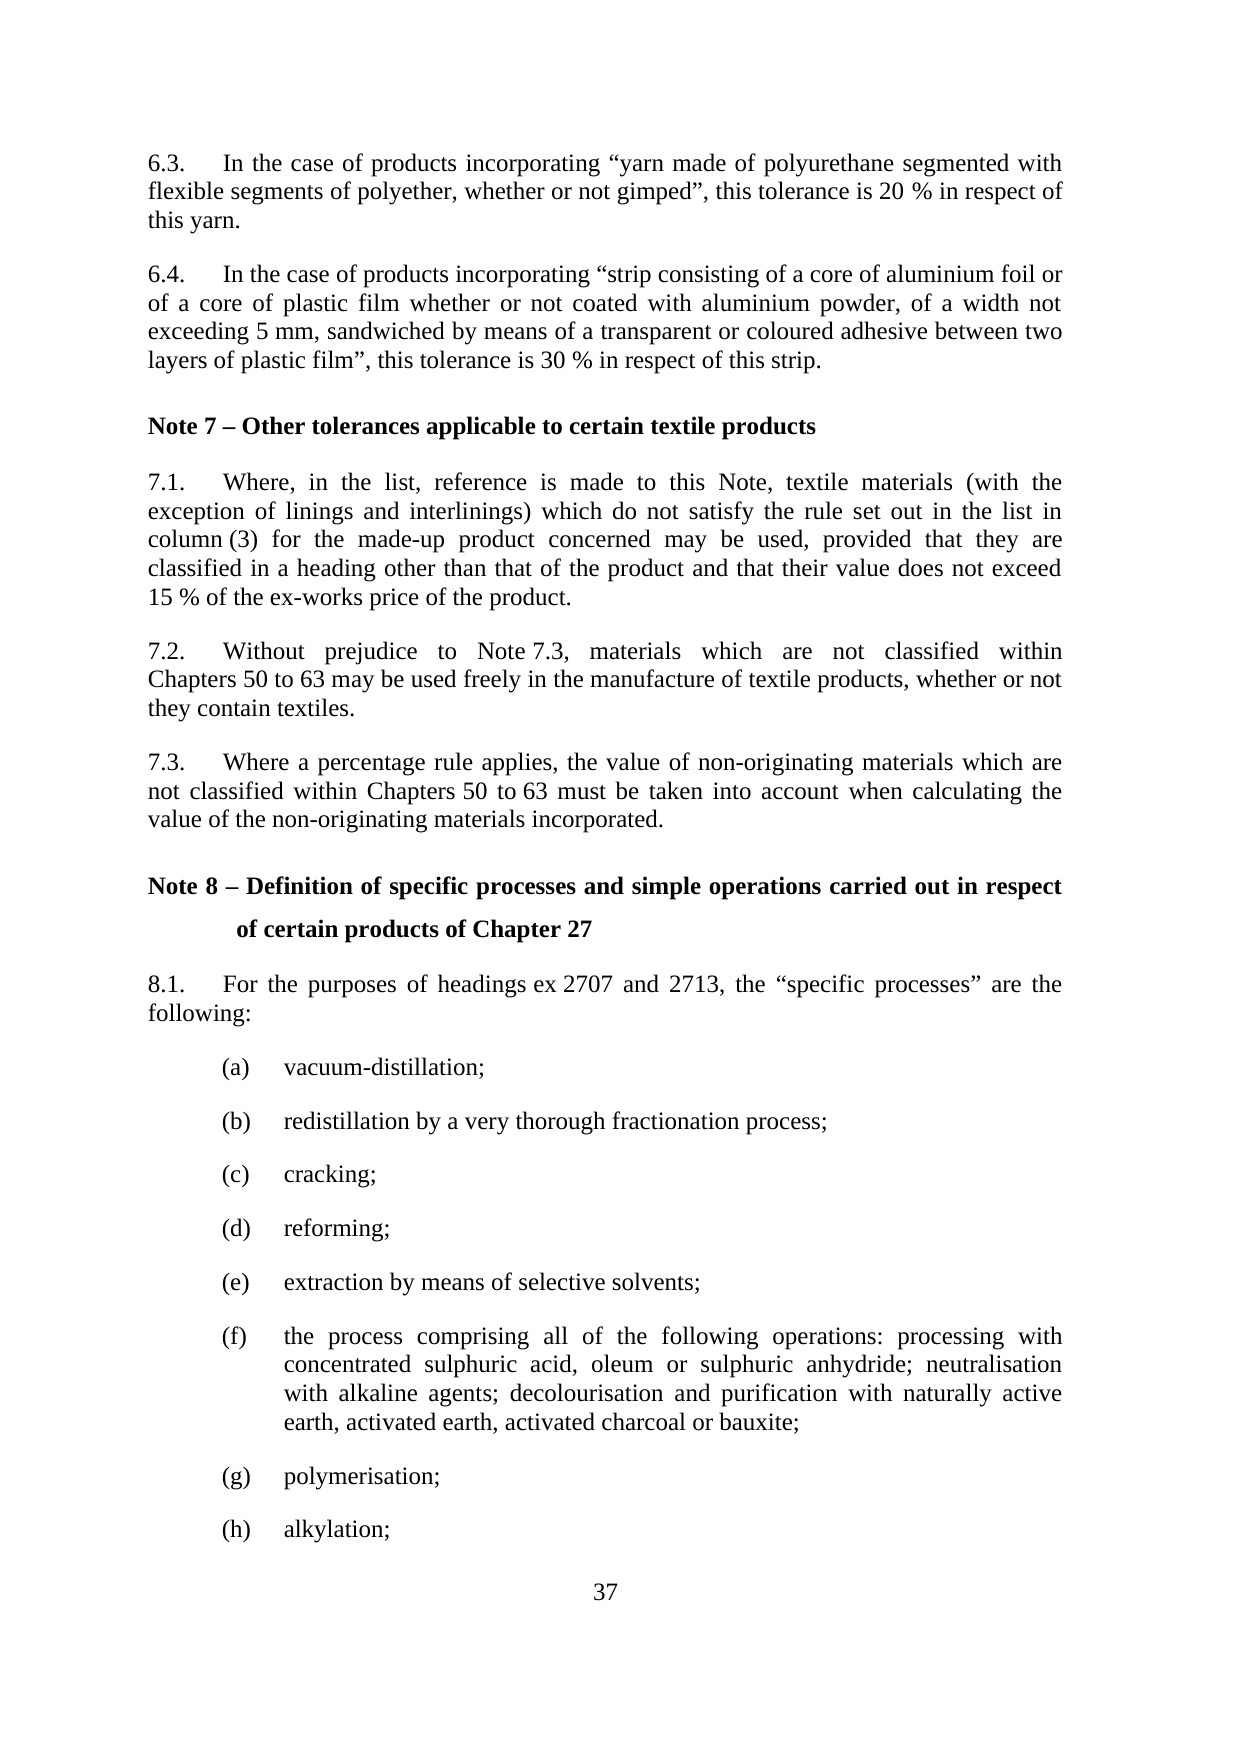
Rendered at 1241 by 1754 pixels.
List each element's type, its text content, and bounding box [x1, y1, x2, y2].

list (b) redistillation by a very thorough fractionation process; [222, 1106, 1063, 1134]
text Note 7 – Other tolerances applicable to certain textile products [148, 411, 1063, 440]
list (e) extraction by means of selective solvents; [222, 1267, 1063, 1296]
list (d) reforming; [222, 1213, 1063, 1242]
list 7.1. Where, in the list, reference is made to this Note, textile materials (with the exception of linings and interlinings) which do not satisfy the rule set out in the list in column (3) for the made-up product concerned may be used, provided that they are classified in a heading other than that of the product and that their value does not exceed 15 % of the ex-works price of the product. [148, 467, 1063, 611]
list (f) the process comprising all of the following operations: processing with concentrated sulphuric acid, oleum or sulphuric anhydride; neutralisation with alkaline agents; decolourisation and purification with naturally active earth, activated earth, activated charcoal or bauxite; [222, 1321, 1063, 1436]
list (a) vacuum-distillation; [222, 1052, 1063, 1081]
list (h) alkylation; [222, 1514, 1063, 1543]
list 7.3. Where a percentage rule applies, the value of non-originating materials which are not classified within Chapters 50 to 63 must be taken into account when calculating the value of the non-originating materials incorporated. [148, 747, 1063, 833]
list 6.4. In the case of products incorporating “strip consisting of a core of aluminium foil or of a core of plastic film whether or not coated with aluminium powder, of a width not exceeding 5 mm, sandwiched by means of a transparent or coloured adhesive between two layers of plastic film”, this tolerance is 30 % in respect of this strip. [148, 259, 1063, 374]
list 6.3. In the case of products incorporating “yarn made of polyurethane segmented with flexible segments of polyether, whether or not gimped”, this tolerance is 20 % in respect of this yarn. [148, 148, 1063, 234]
text Note 8 – Definition of specific processes and simple operations carried out in respect of certain products of Chapter 27 [148, 871, 1063, 943]
list (c) cracking; [222, 1159, 1063, 1188]
list (g) polymerisation; [222, 1461, 1063, 1489]
list 7.2. Without prejudice to Note 7.3, materials which are not classified within Chapters 50 to 63 may be used freely in the manufacture of textile products, whether or not they contain textiles. [148, 636, 1063, 722]
list 8.1. For the purposes of headings ex 2707 and 2713, the “specific processes” are the following: [148, 969, 1063, 1027]
